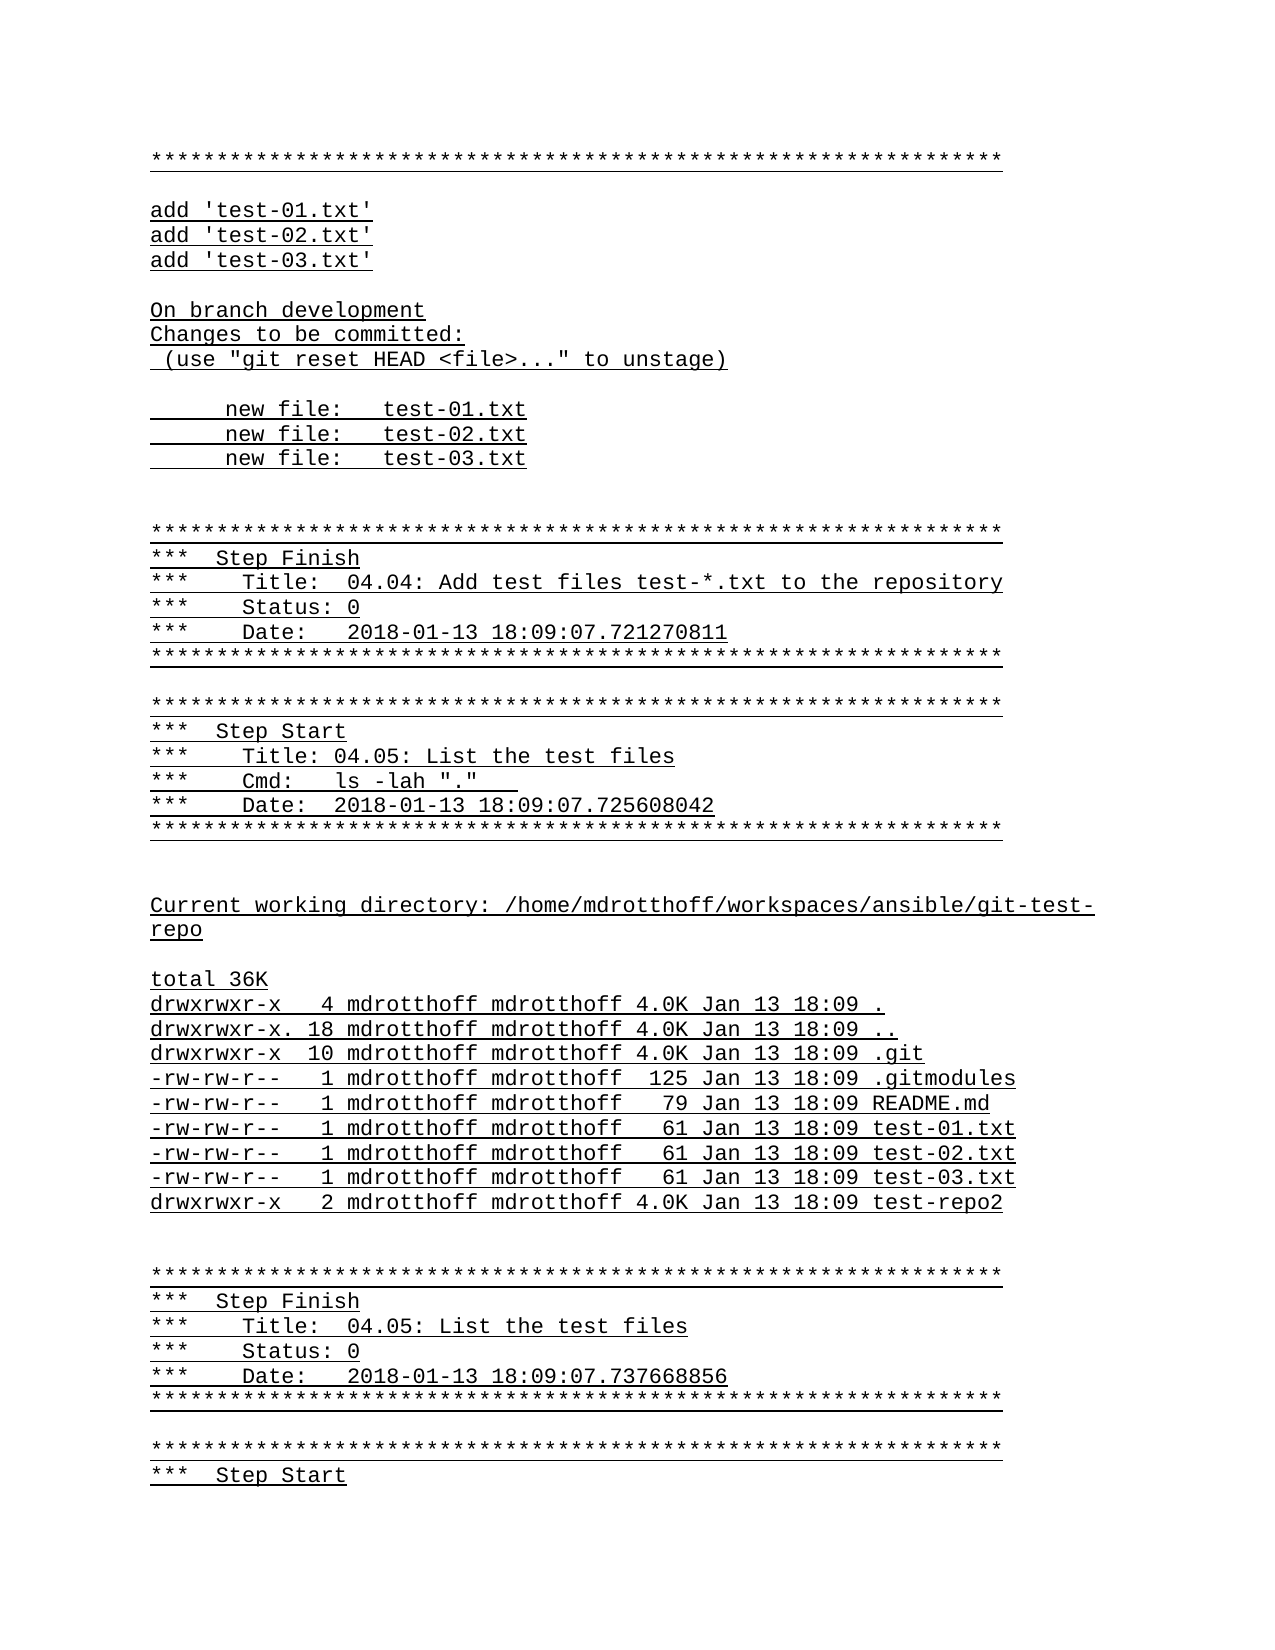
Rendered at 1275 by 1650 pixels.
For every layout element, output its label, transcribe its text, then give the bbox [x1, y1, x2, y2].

text On branch development [150, 299, 1125, 323]
text *** Step Start [150, 720, 1125, 745]
text Changes to be committed: [150, 323, 1125, 348]
text (use "git reset HEAD <file>..." to unstage) [150, 348, 1125, 373]
text ***************************************************************** [150, 819, 1125, 844]
text -rw-rw-r-- 1 mdrotthoff mdrotthoff 79 Jan 13 18:09 README.md [150, 1092, 1125, 1117]
text drwxrwxr-x 2 mdrotthoff mdrotthoff 4.0K Jan 13 18:09 test-repo2 [150, 1191, 1125, 1216]
text total 36K [150, 968, 1125, 993]
text ***************************************************************** [150, 646, 1125, 671]
text *** Title: 04.05: List the test files [150, 1315, 1125, 1340]
text -rw-rw-r-- 1 mdrotthoff mdrotthoff 61 Jan 13 18:09 test-01.txt [150, 1117, 1125, 1142]
text new file: test-03.txt [150, 447, 1125, 472]
text ***************************************************************** [150, 1266, 1125, 1290]
text *** Step Finish [150, 1290, 1125, 1315]
text *** Step Finish [150, 547, 1125, 571]
text ***************************************************************** [150, 695, 1125, 720]
text -rw-rw-r-- 1 mdrotthoff mdrotthoff 125 Jan 13 18:09 .gitmodules [150, 1067, 1125, 1092]
text *** Date: 2018-01-13 18:09:07.721270811 [150, 621, 1125, 646]
text *** Step Start [150, 1464, 1125, 1489]
text -rw-rw-r-- 1 mdrotthoff mdrotthoff 61 Jan 13 18:09 test-02.txt [150, 1142, 1125, 1166]
text ***************************************************************** [150, 150, 1125, 175]
text *** Cmd: ls -lah "." [150, 770, 1125, 794]
text ***************************************************************** [150, 1389, 1125, 1414]
text *** Title: 04.05: List the test files [150, 745, 1125, 770]
text *** Date: 2018-01-13 18:09:07.725608042 [150, 794, 1125, 819]
text drwxrwxr-x 10 mdrotthoff mdrotthoff 4.0K Jan 13 18:09 .git [150, 1042, 1125, 1067]
text drwxrwxr-x. 18 mdrotthoff mdrotthoff 4.0K Jan 13 18:09 .. [150, 1018, 1125, 1042]
text ***************************************************************** [150, 1439, 1125, 1464]
text ***************************************************************** [150, 522, 1125, 547]
text Current working directory: /home/mdrotthoff/workspaces/ansible/git-test-repo [150, 894, 1125, 943]
text add 'test-01.txt' [150, 199, 1125, 224]
text *** Date: 2018-01-13 18:09:07.737668856 [150, 1365, 1125, 1389]
text new file: test-02.txt [150, 423, 1125, 447]
text new file: test-01.txt [150, 398, 1125, 423]
text *** Title: 04.04: Add test files test-*.txt to the repository [150, 571, 1125, 596]
text add 'test-02.txt' [150, 224, 1125, 249]
text add 'test-03.txt' [150, 249, 1125, 274]
text -rw-rw-r-- 1 mdrotthoff mdrotthoff 61 Jan 13 18:09 test-03.txt [150, 1166, 1125, 1191]
text drwxrwxr-x 4 mdrotthoff mdrotthoff 4.0K Jan 13 18:09 . [150, 993, 1125, 1018]
text *** Status: 0 [150, 596, 1125, 621]
text *** Status: 0 [150, 1340, 1125, 1365]
